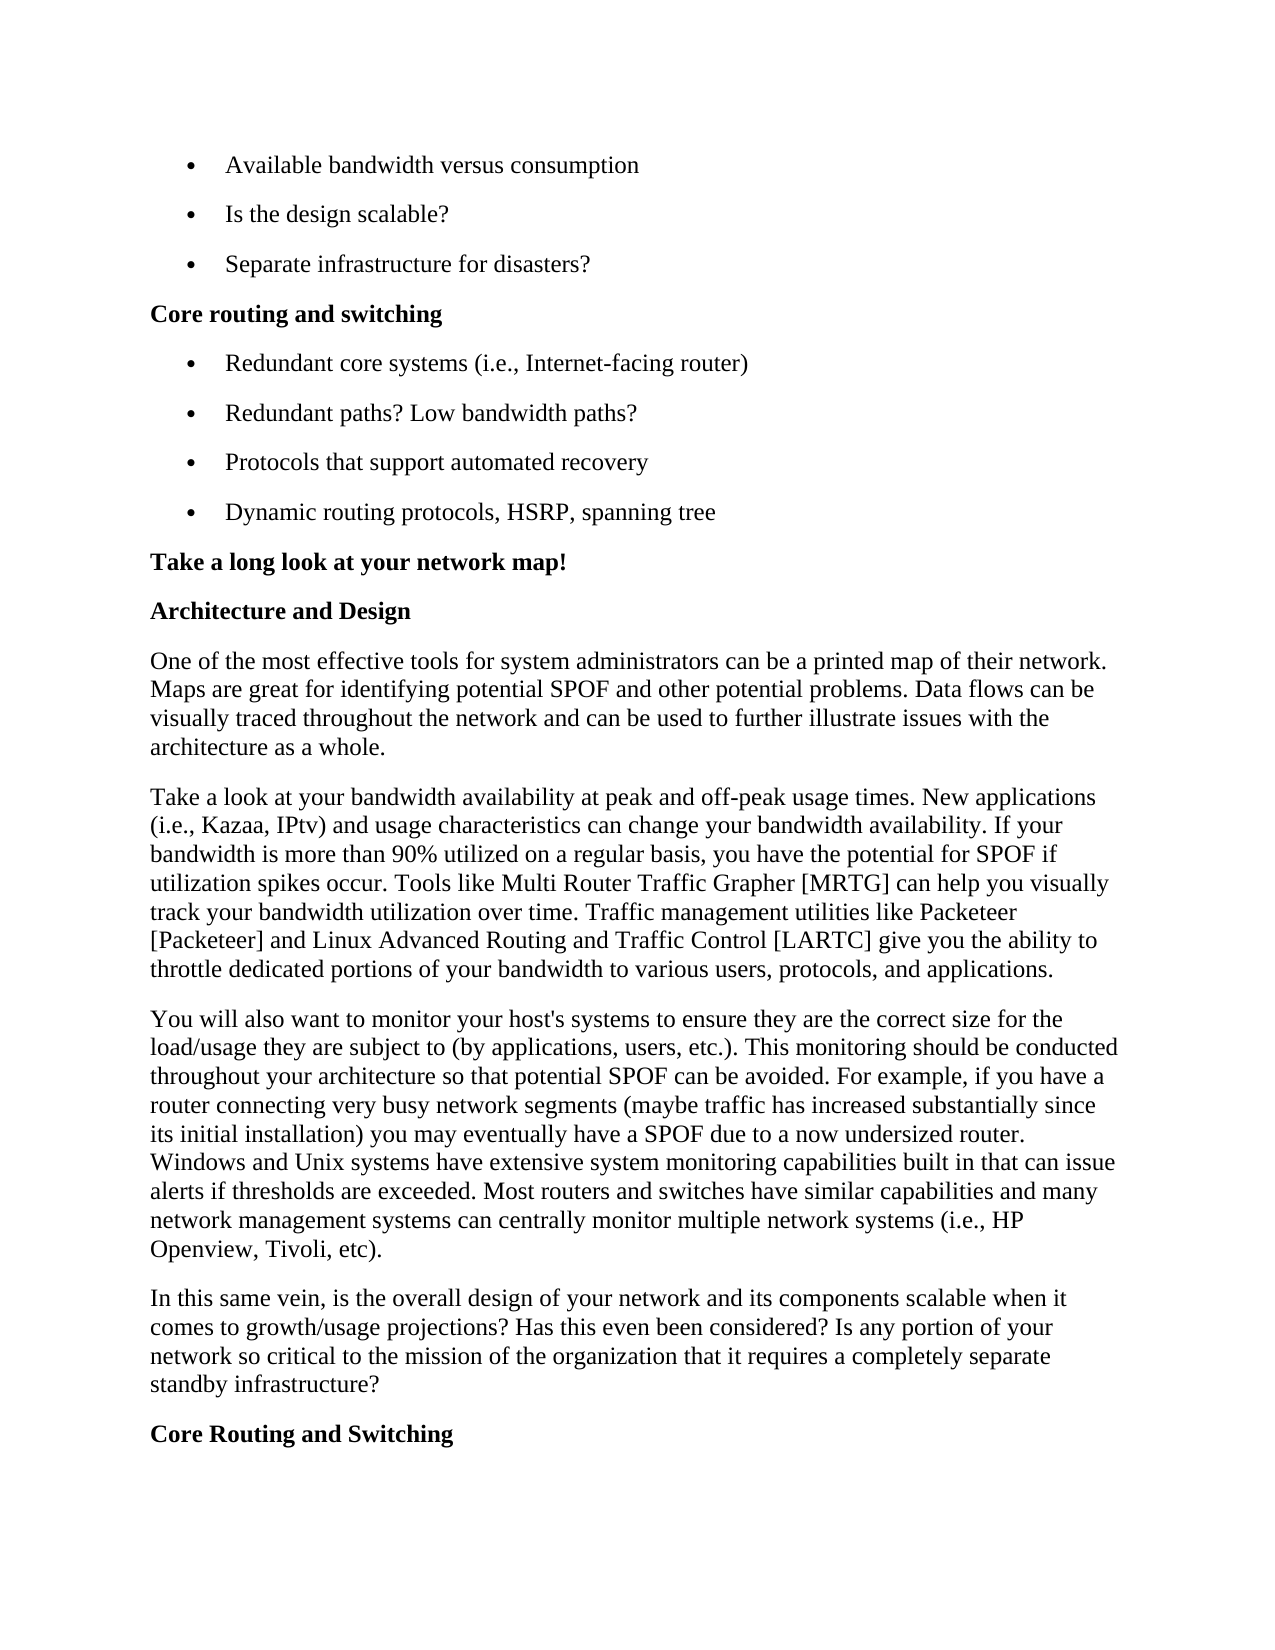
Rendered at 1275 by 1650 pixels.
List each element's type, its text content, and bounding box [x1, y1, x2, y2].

text Take a long look at your network map! [150, 547, 1125, 575]
text In this same vein, is the overall design of your network and its components scalable when it comes to growth/usage projections? Has this even been considered? Is any portion of your network so critical to the mission of the organization that it requires a completely separate standby infrastructure? [150, 1283, 1125, 1398]
list Protocols that support automated recovery [187, 447, 1125, 476]
text Core Routing and Switching [150, 1419, 1125, 1448]
list Redundant paths? Low bandwidth paths? [187, 398, 1125, 427]
text Architecture and Design [150, 596, 1125, 625]
text You will also want to monitor your host's systems to ensure they are the correct size for the load/usage they are subject to (by applications, users, etc.). This monitoring should be conducted throughout your architecture so that potential SPOF can be avoided. For example, if you have a router connecting very busy network segments (maybe traffic has increased substantially since its initial installation) you may eventually have a SPOF due to a now undersized router. Windows and Unix systems have extensive system monitoring capabilities built in that can issue alerts if thresholds are exceeded. Most routers and switches have similar capabilities and many network management systems can centrally monitor multiple network systems (i.e., HP Openview, Tivoli, etc). [150, 1004, 1125, 1262]
text Take a look at your bandwidth availability at peak and off-peak usage times. New applications (i.e., Kazaa, IPtv) and usage characteristics can change your bandwidth availability. If your bandwidth is more than 90% utilized on a regular basis, you have the potential for SPOF if utilization spikes occur. Tools like Multi Router Traffic Grapher [MRTG] can help you visually track your bandwidth utilization over time. Traffic management utilities like Packeteer [Packeteer] and Linux Advanced Routing and Traffic Control [LARTC] give you the ability to throttle dedicated portions of your bandwidth to various users, protocols, and applications. [150, 782, 1125, 983]
list Is the design scalable? [187, 199, 1125, 228]
list Available bandwidth versus consumption [187, 150, 1125, 179]
text One of the most effective tools for system administrators can be a printed map of their network. Maps are great for identifying potential SPOF and other potential problems. Data flows can be visually traced throughout the network and can be used to further illustrate issues with the architecture as a whole. [150, 646, 1125, 761]
text Core routing and switching [150, 299, 1125, 327]
list Redundant core systems (i.e., Internet-facing router) [187, 348, 1125, 377]
list Separate infrastructure for disasters? [187, 249, 1125, 278]
list Dynamic routing protocols, HSRP, spanning tree [187, 497, 1125, 526]
